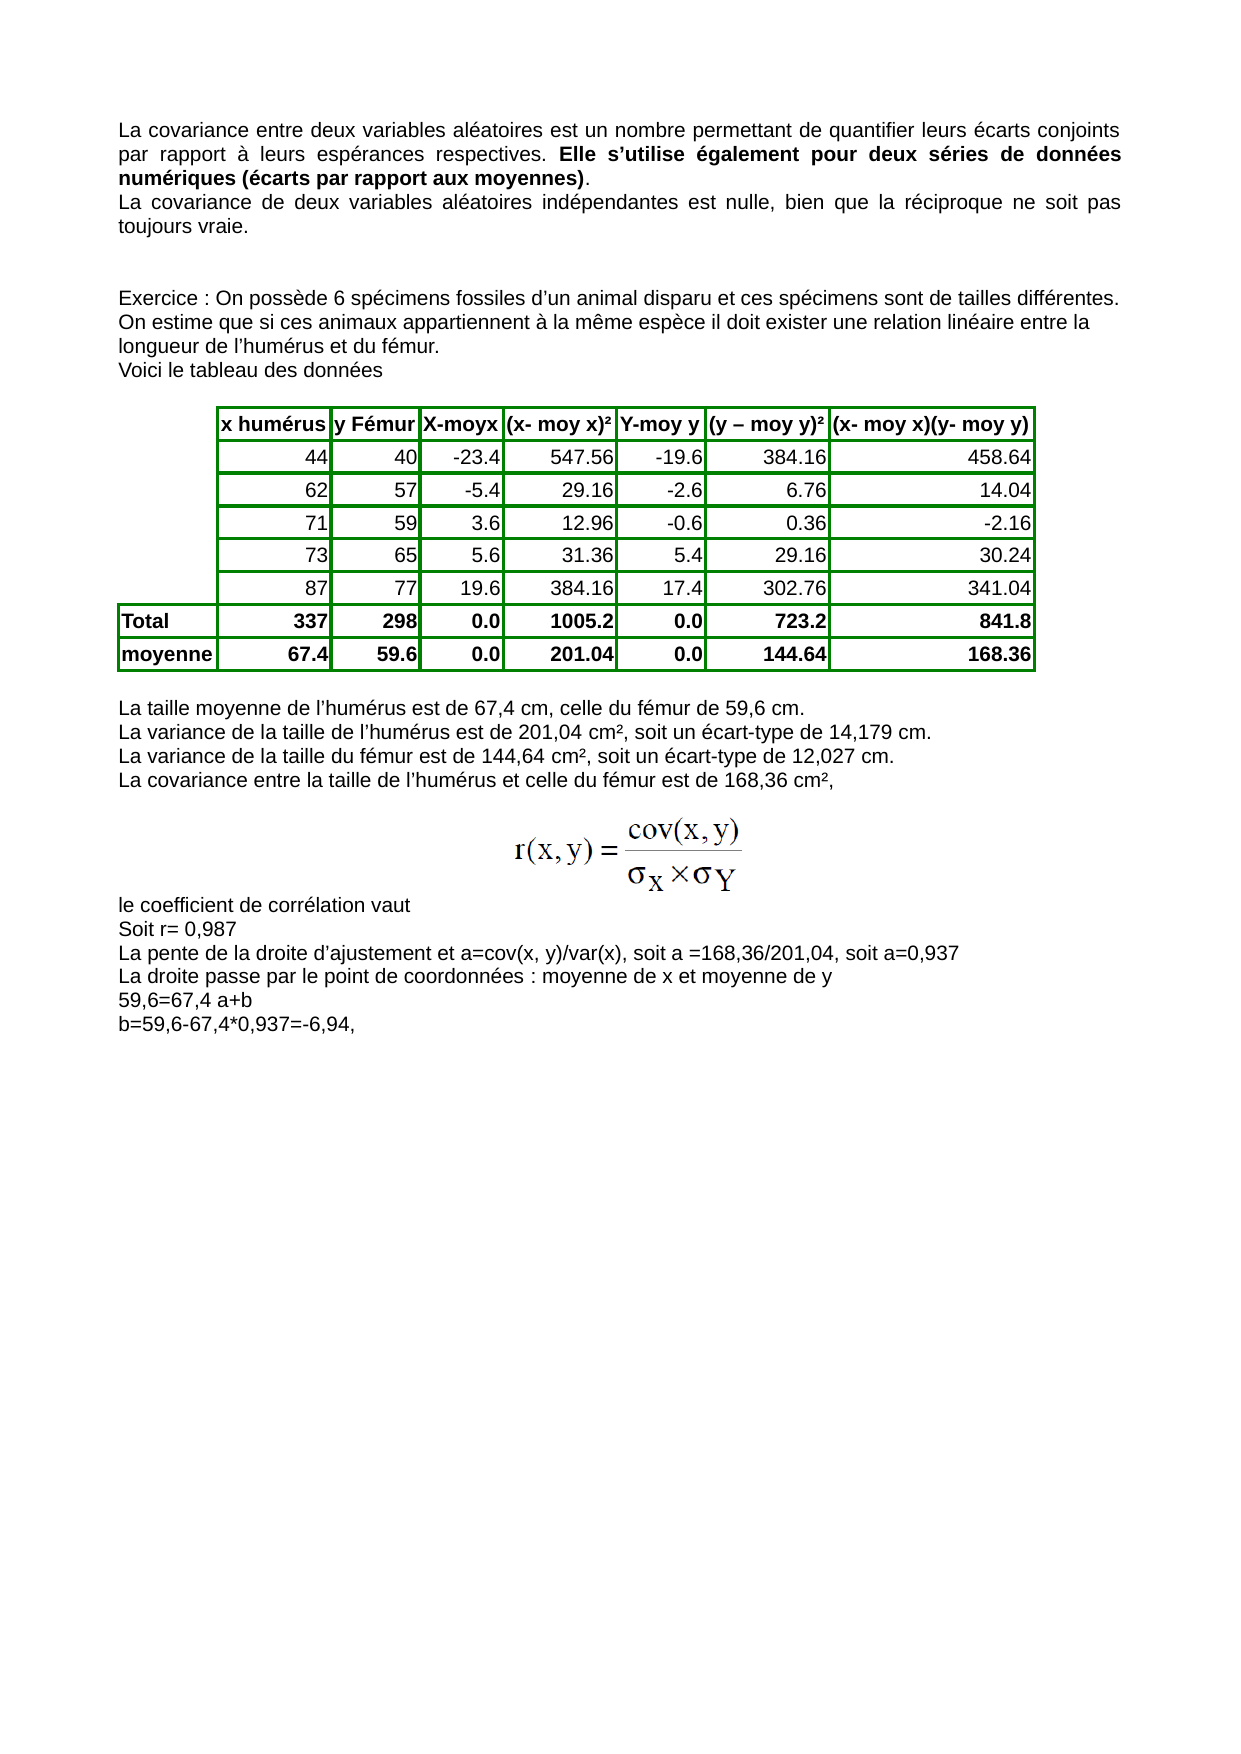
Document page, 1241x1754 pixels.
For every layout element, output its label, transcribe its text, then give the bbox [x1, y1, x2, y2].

table_cell 44 [219, 442, 329, 471]
table_cell 62 [219, 475, 329, 504]
table_cell 31,36 [505, 540, 615, 570]
table_header (y – moy y)² [707, 409, 828, 438]
text La variance de la taille de l’humérus est de 201,04 cm², soit un écart-type de 14,179 cm. [118, 720, 1122, 744]
text le coefficient de corrélation vaut [118, 792, 1122, 916]
text Exercice : On possède 6 spécimens fossiles d’un animal disparu et ces spécimens sont de tailles différentes. On estime que si ces animaux appartiennent à la même espèce il doit exister une relation linéaire entre la longueur de l’humérus et du fémur. [118, 286, 1122, 358]
text Voici le tableau des données [118, 358, 1122, 382]
table_cell 30,24 [831, 540, 1033, 570]
table_cell [118, 570, 216, 603]
table_cell 5,6 [422, 540, 502, 570]
text La pente de la droite d’ajustement et a=cov(x, y)/var(x), soit a =168,36/201,04, soit a=0,937 [118, 940, 1122, 964]
table_cell moyenne [120, 639, 216, 669]
table_cell 29,16 [505, 475, 615, 504]
table_cell 73 [219, 540, 329, 570]
table_cell -2,6 [618, 475, 704, 504]
table_header Y-moy y [618, 409, 704, 438]
table_cell 168,36 [831, 639, 1033, 669]
table_cell 337 [219, 606, 329, 636]
table_cell 723,2 [707, 606, 828, 636]
text La taille moyenne de l’humérus est de 67,4 cm, celle du fémur de 59,6 cm. [118, 696, 1122, 720]
table_cell Total [120, 606, 216, 636]
table_header (x- moy x)² [505, 409, 615, 438]
table_cell 302,76 [707, 573, 828, 603]
text La variance de la taille du fémur est de 144,64 cm², soit un écart-type de 12,027 cm. [118, 744, 1122, 768]
table_header [118, 406, 216, 438]
table_cell 0,36 [707, 508, 828, 537]
table_cell 298 [333, 606, 418, 636]
table_cell 0,0 [422, 639, 502, 669]
picture [493, 813, 775, 893]
table_cell 3,6 [422, 508, 502, 537]
table_cell 59 [333, 508, 418, 537]
table_cell 14,04 [831, 475, 1033, 504]
table_cell 40 [333, 442, 418, 471]
table_header X-moyx [422, 409, 502, 438]
table_cell [118, 504, 216, 537]
table_cell [118, 439, 216, 471]
table_cell 71 [219, 508, 329, 537]
table_cell [118, 471, 216, 504]
table_cell -2,16 [831, 508, 1033, 537]
table_cell 17,4 [618, 573, 704, 603]
table_cell 59,6 [333, 639, 418, 669]
text Soit r= 0,987 [118, 916, 1122, 940]
table_cell 65 [333, 540, 418, 570]
table_cell 1005,2 [505, 606, 615, 636]
text La covariance de deux variables aléatoires indépendantes est nulle, bien que la réciproque ne soit pas toujours vraie. [118, 190, 1122, 238]
table_cell 547,56 [505, 442, 615, 471]
table_cell 12,96 [505, 508, 615, 537]
table_cell 0,0 [422, 606, 502, 636]
table_header (x- moy x)(y- moy y) [831, 409, 1033, 438]
table_header x humérus [219, 409, 329, 438]
table_cell 144,64 [707, 639, 828, 669]
table_cell 384,16 [707, 442, 828, 471]
text La droite passe par le point de coordonnées : moyenne de x et moyenne de y [118, 964, 1122, 988]
table_cell 6,76 [707, 475, 828, 504]
table_cell 0,0 [618, 639, 704, 669]
text b=59,6-67,4*0,937=-6,94, [118, 1012, 1122, 1036]
text La covariance entre la taille de l’humérus et celle du fémur est de 168,36 cm², [118, 768, 1122, 792]
text 59,6=67,4 a+b [118, 988, 1122, 1012]
table_cell 67,4 [219, 639, 329, 669]
table_cell [118, 537, 216, 570]
table_cell -19,6 [618, 442, 704, 471]
table_cell 29,16 [707, 540, 828, 570]
table_cell 458,64 [831, 442, 1033, 471]
table_cell 77 [333, 573, 418, 603]
table_cell 201,04 [505, 639, 615, 669]
table_cell -0,6 [618, 508, 704, 537]
text La covariance entre deux variables aléatoires est un nombre permettant de quantifier leurs écarts conjoints par rapport à leurs espérances respectives. Elle s’utilise également pour deux séries de données numériques (écarts par rapport aux moyennes). [118, 118, 1122, 190]
table_cell 384,16 [505, 573, 615, 603]
table_cell -23,4 [422, 442, 502, 471]
table_cell 0,0 [618, 606, 704, 636]
table_cell -5,4 [422, 475, 502, 504]
table_cell 841,8 [831, 606, 1033, 636]
table_header y Fémur [333, 409, 418, 438]
table_cell 87 [219, 573, 329, 603]
table_cell 5,4 [618, 540, 704, 570]
table_cell 341,04 [831, 573, 1033, 603]
table_cell 19,6 [422, 573, 502, 603]
table_cell 57 [333, 475, 418, 504]
